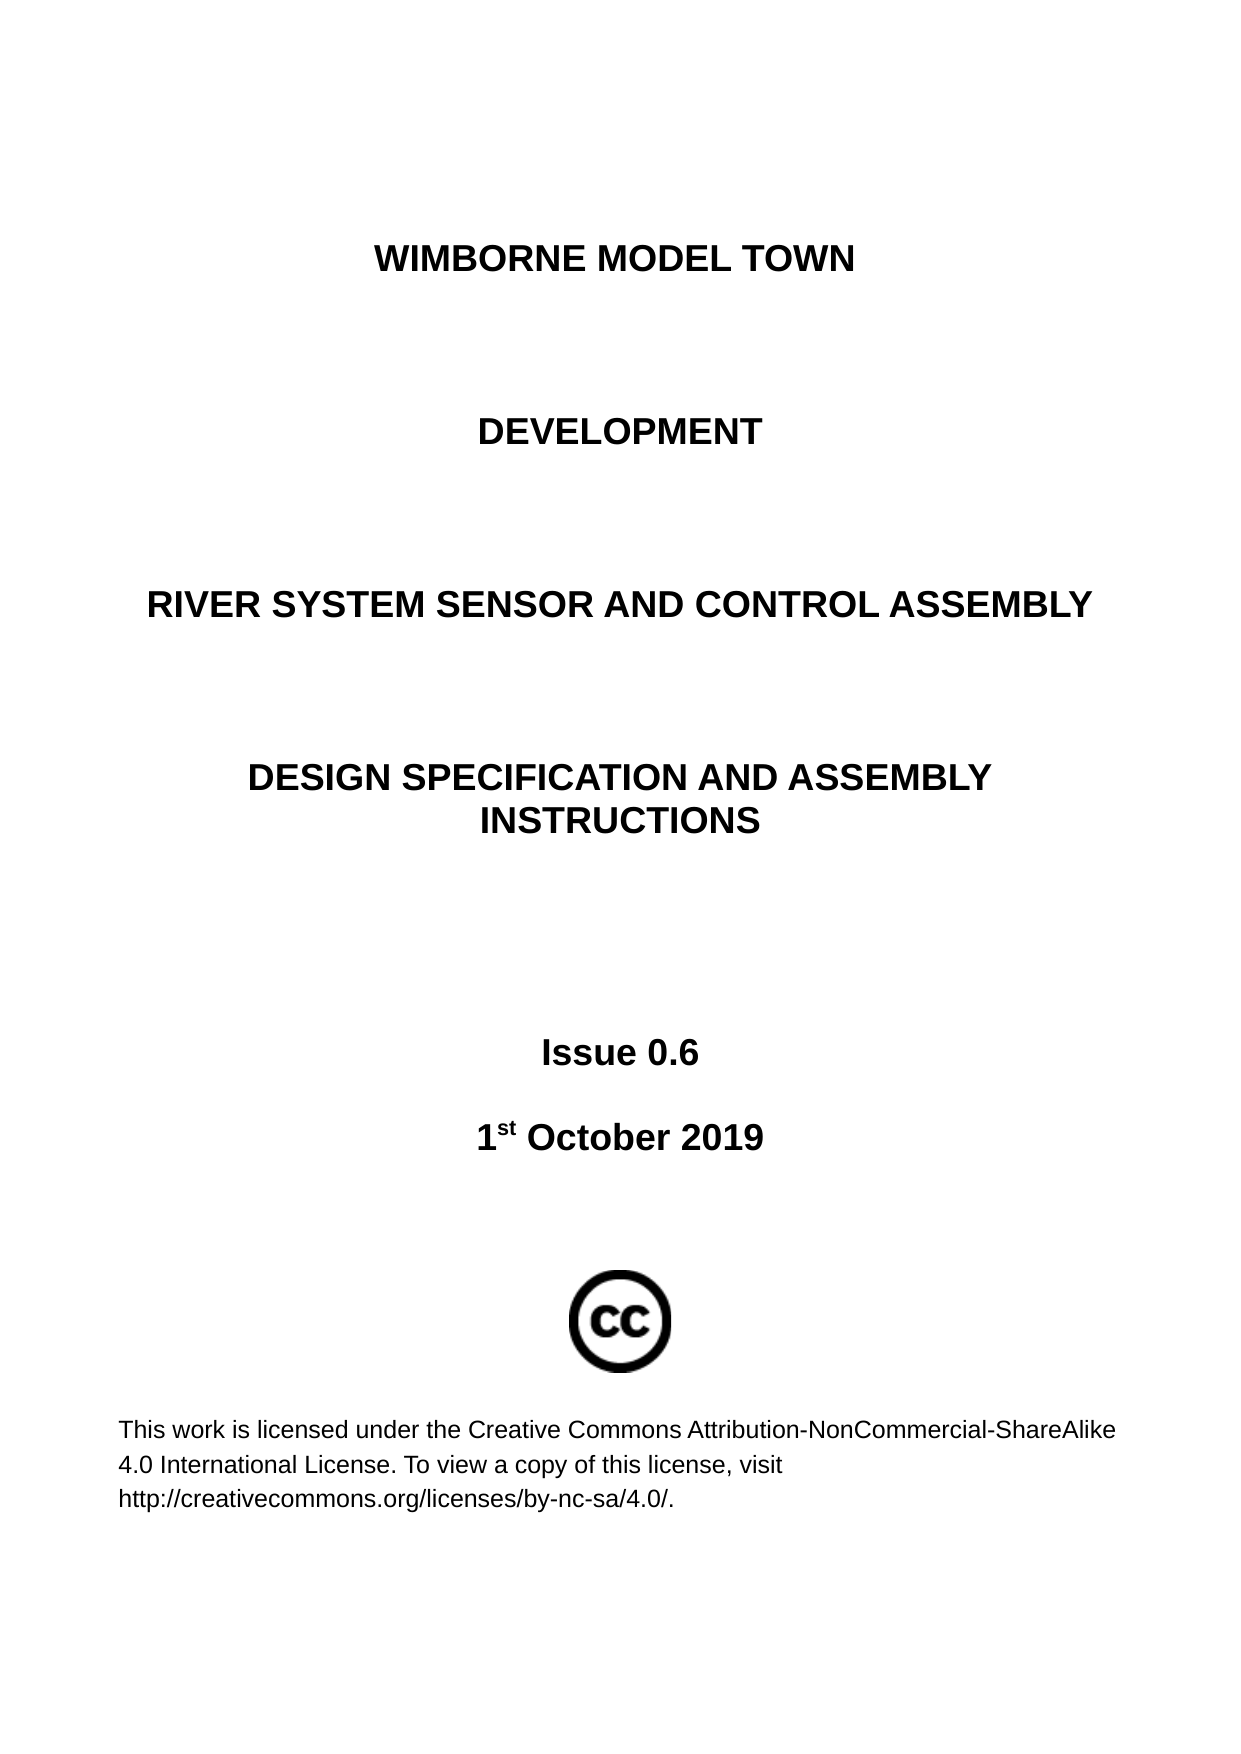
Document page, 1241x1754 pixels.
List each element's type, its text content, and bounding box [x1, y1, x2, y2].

text RIVER SYSTEM SENSOR AND CONTROL ASSEMBLY [118, 582, 1122, 625]
text DESIGN SPECIFICATION AND ASSEMBLY INSTRUCTIONS [118, 755, 1122, 842]
text This work is licensed under the Creative Commons Attribution-NonCommercial-ShareAlike 4.0 International License. To view a copy of this license, visit http://creativecommons.org/licenses/by-nc-sa/4.0/. [118, 1415, 1122, 1513]
text DEVELOPMENT [118, 409, 1122, 452]
picture [569, 1270, 672, 1373]
text WIMBORNE MODEL TOWN [118, 236, 1122, 279]
text 1st October 2019 [118, 1115, 1122, 1158]
text Issue 0.6 [118, 1031, 1122, 1074]
